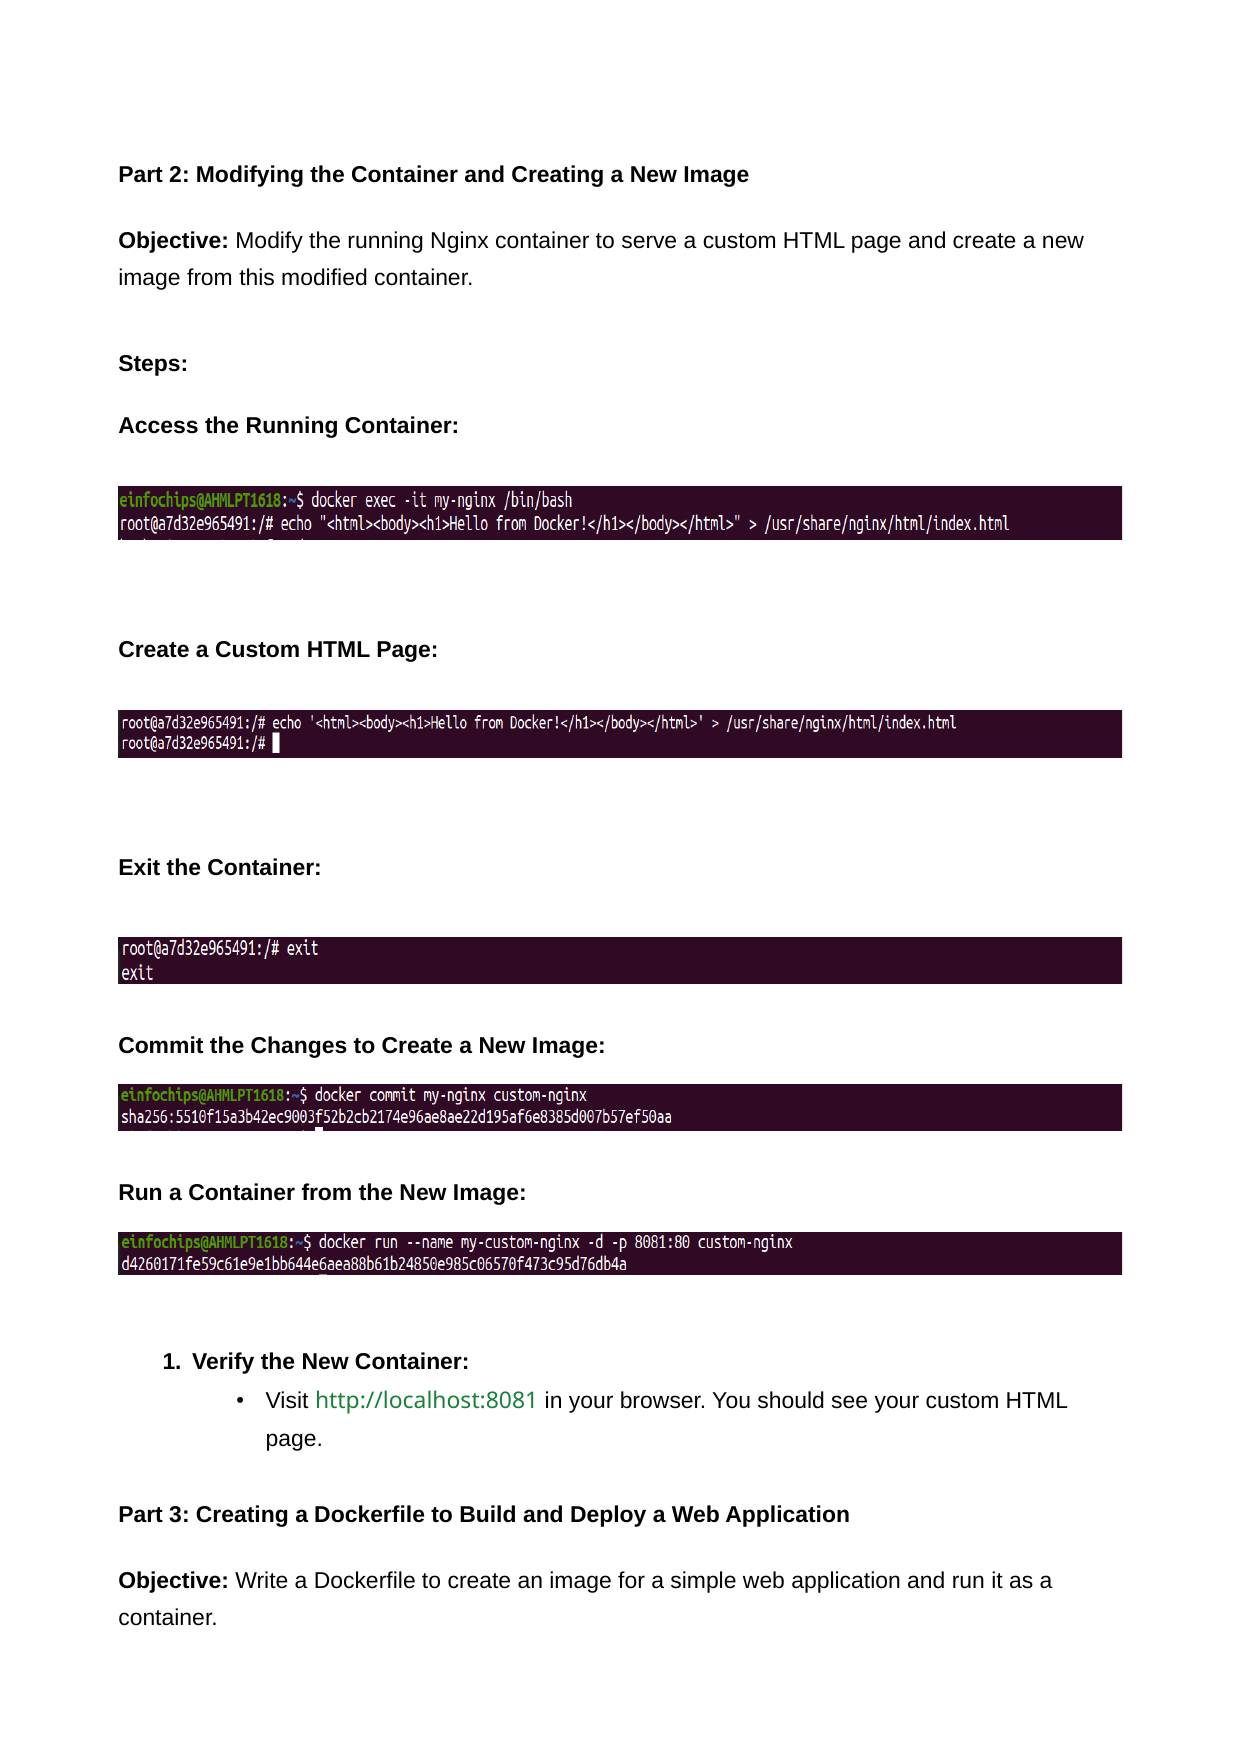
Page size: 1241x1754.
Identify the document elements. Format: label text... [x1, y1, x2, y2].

picture [118, 1232, 1123, 1275]
picture [118, 710, 1123, 758]
text Run a Container from the New Image: [118, 1179, 1122, 1232]
list Verify the New Container: [162, 1348, 1122, 1374]
text Create a Custom HTML Page: [118, 636, 1122, 692]
subtitle Part 3: Creating a Dockerfile to Build and Deploy a Web Application [118, 1501, 1122, 1528]
text Exit the Container: [118, 854, 1122, 880]
list Visit http://localhost:8081 in your browser. You should see your custom HTML page. [236, 1384, 1122, 1452]
text Steps: [118, 350, 1122, 377]
picture [118, 486, 1123, 540]
text Commit the Changes to Create a New Image: [118, 1032, 1122, 1084]
text Objective: Write a Dockerfile to create an image for a simple web application and run it as a container. [118, 1565, 1122, 1630]
picture [118, 937, 1123, 984]
subtitle Part 2: Modifying the Container and Creating a New Image [118, 161, 1122, 188]
picture [118, 1084, 1123, 1131]
text Objective: Modify the running Nginx container to serve a custom HTML page and create a new image from this modified container. [118, 225, 1122, 290]
text Access the Running Container: [118, 412, 1122, 468]
